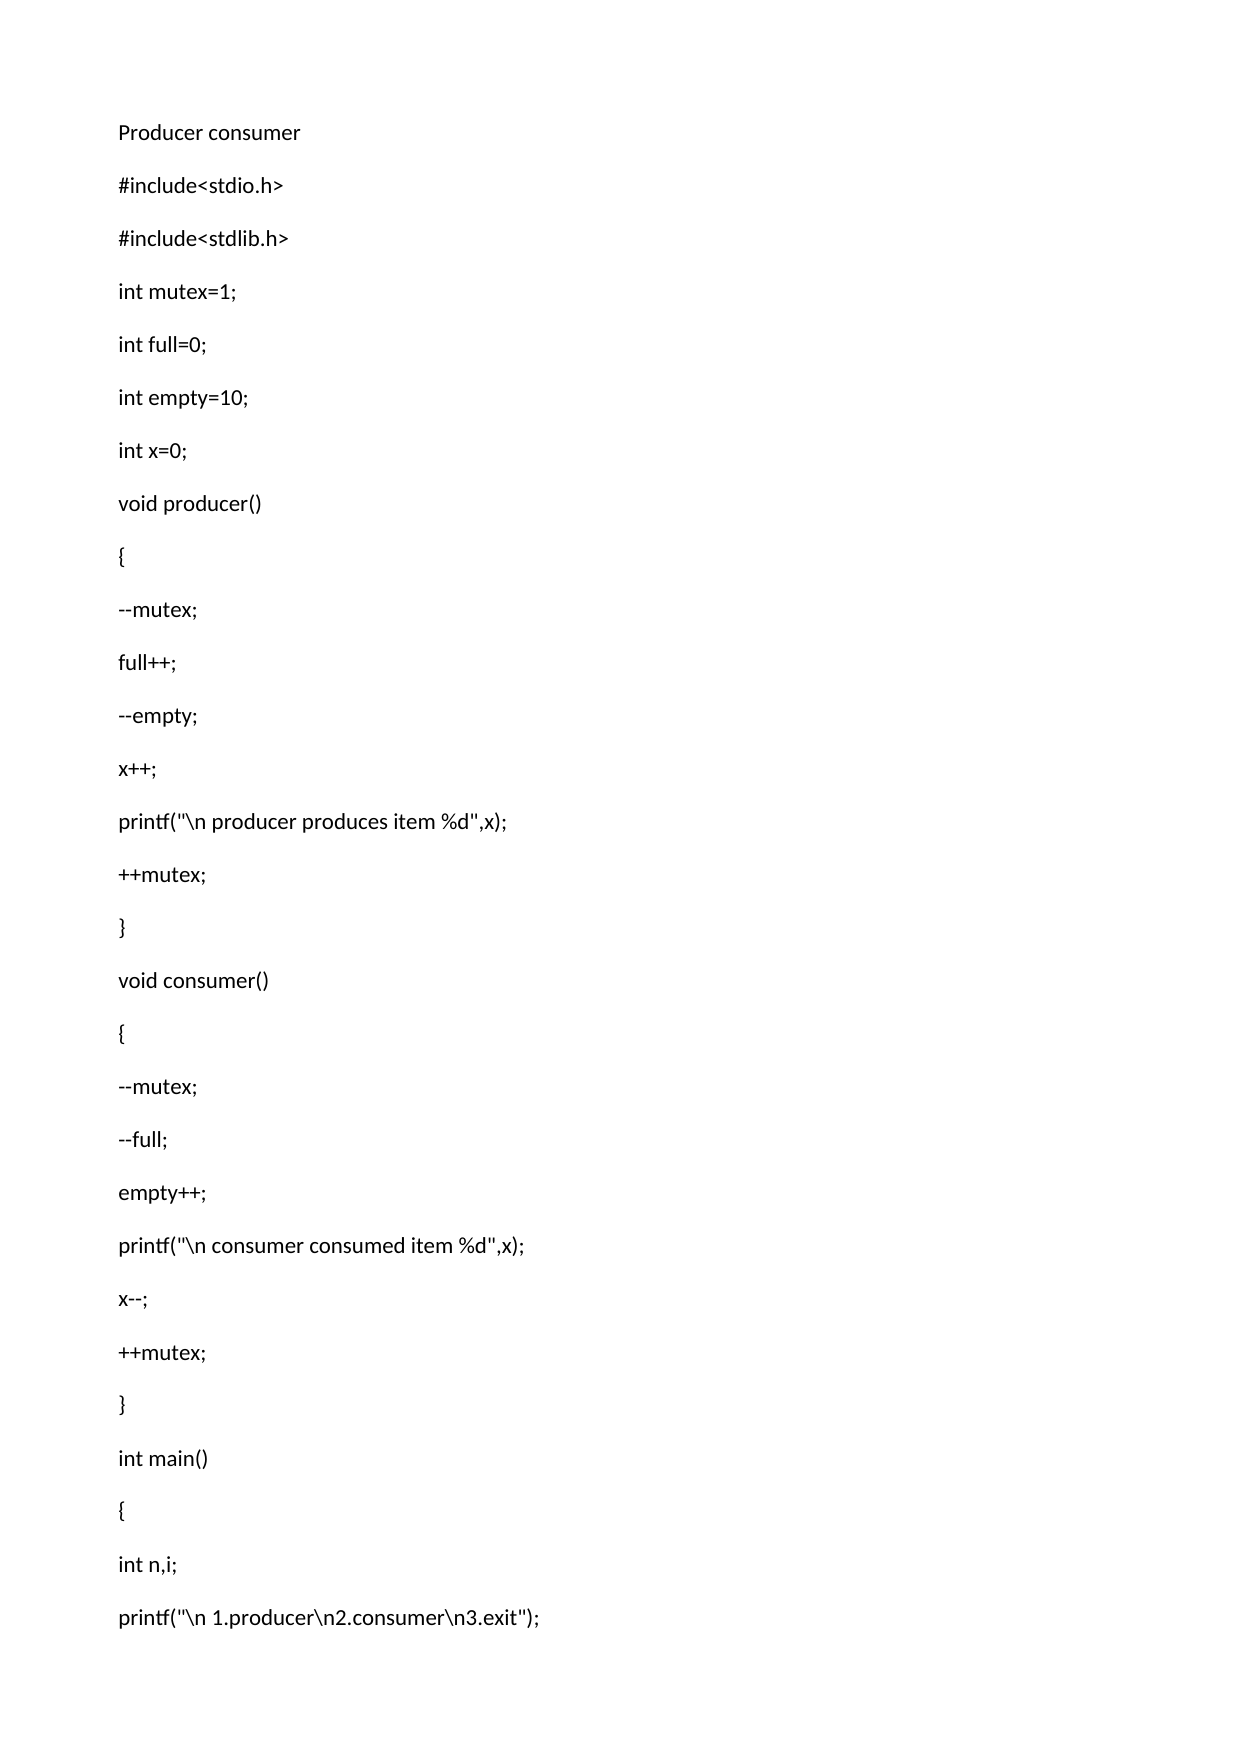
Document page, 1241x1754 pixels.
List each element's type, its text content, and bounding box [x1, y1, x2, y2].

text int x=0; [118, 436, 1122, 464]
text x++; [118, 754, 1122, 782]
text ++mutex; [118, 860, 1122, 888]
text #include<stdlib.h> [118, 224, 1122, 252]
text printf("\n 1.producer\n2.consumer\n3.exit"); [118, 1603, 1122, 1631]
text int main() [118, 1444, 1122, 1472]
text { [118, 1019, 1122, 1047]
text #include<stdio.h> [118, 171, 1122, 199]
text empty++; [118, 1178, 1122, 1207]
text int mutex=1; [118, 277, 1122, 305]
text Producer consumer [118, 118, 1122, 146]
text void producer() [118, 489, 1122, 517]
text x--; [118, 1284, 1122, 1313]
text ++mutex; [118, 1338, 1122, 1366]
text int empty=10; [118, 383, 1122, 411]
text } [118, 913, 1122, 941]
text printf("\n consumer consumed item %d",x); [118, 1232, 1122, 1259]
text { [118, 542, 1122, 570]
text --mutex; [118, 1072, 1122, 1101]
text void consumer() [118, 966, 1122, 994]
text int full=0; [118, 330, 1122, 358]
text int n,i; [118, 1550, 1122, 1578]
text } [118, 1391, 1122, 1419]
text --mutex; [118, 595, 1122, 623]
text { [118, 1497, 1122, 1525]
text --empty; [118, 701, 1122, 729]
text full++; [118, 648, 1122, 676]
text printf("\n producer produces item %d",x); [118, 807, 1122, 835]
text --full; [118, 1126, 1122, 1153]
